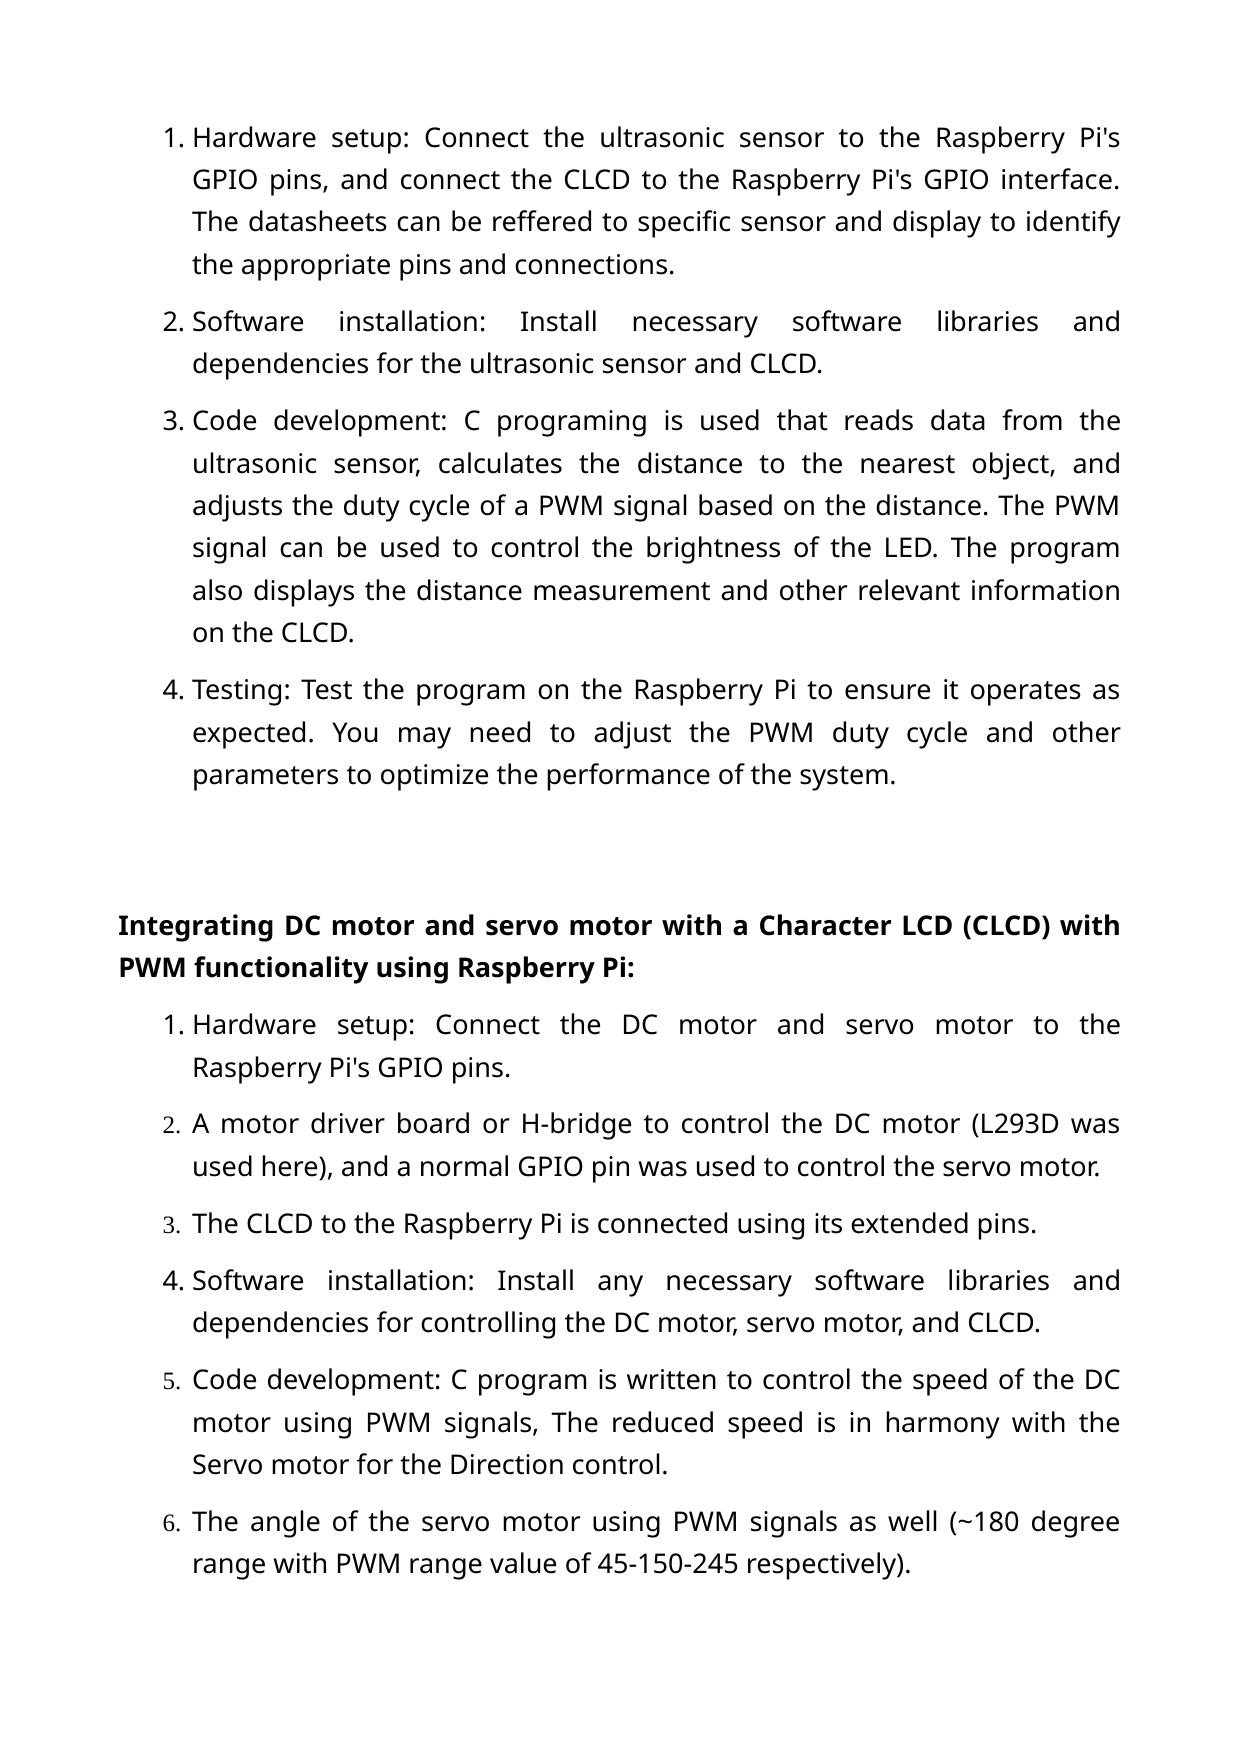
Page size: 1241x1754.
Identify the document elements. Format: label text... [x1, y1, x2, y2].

list Hardware setup: Connect the DC motor and servo motor to the Raspberry Pi's GPIO pins. [162, 1006, 1122, 1085]
list Code development: C programing is used that reads data from the ultrasonic sensor, calculates the distance to the nearest object, and adjusts the duty cycle of a PWM signal based on the distance. The PWM signal can be used to control the brightness of the LED. The program also displays the distance measurement and other relevant information on the CLCD. [162, 402, 1122, 651]
list Software installation: Install necessary software libraries and dependencies for the ultrasonic sensor and CLCD. [162, 302, 1122, 382]
list A motor driver board or H-bridge to control the DC motor (L293D was used here), and a normal GPIO pin was used to control the servo motor. [162, 1105, 1122, 1184]
list Software installation: Install any necessary software libraries and dependencies for controlling the DC motor, servo motor, and CLCD. [162, 1261, 1122, 1341]
list The angle of the servo motor using PWM signals as well (~180 degree range with PWM range value of 45-150-245 respectively). [162, 1502, 1122, 1582]
list Testing: Test the program on the Raspberry Pi to ensure it operates as expected. You may need to adjust the PWM duty cycle and other parameters to optimize the performance of the system. [162, 671, 1122, 792]
text Integrating DC motor and servo motor with a Character LCD (CLCD) with PWM functionality using Raspberry Pi: [118, 906, 1122, 986]
list Hardware setup: Connect the ultrasonic sensor to the Raspberry Pi's GPIO pins, and connect the CLCD to the Raspberry Pi's GPIO interface. The datasheets can be reffered to specific sensor and display to identify the appropriate pins and connections. [162, 118, 1122, 282]
list Code development: C program is written to control the speed of the DC motor using PWM signals, The reduced speed is in harmony with the Servo motor for the Direction control. [162, 1361, 1122, 1482]
list The CLCD to the Raspberry Pi is connected using its extended pins. [162, 1204, 1122, 1241]
